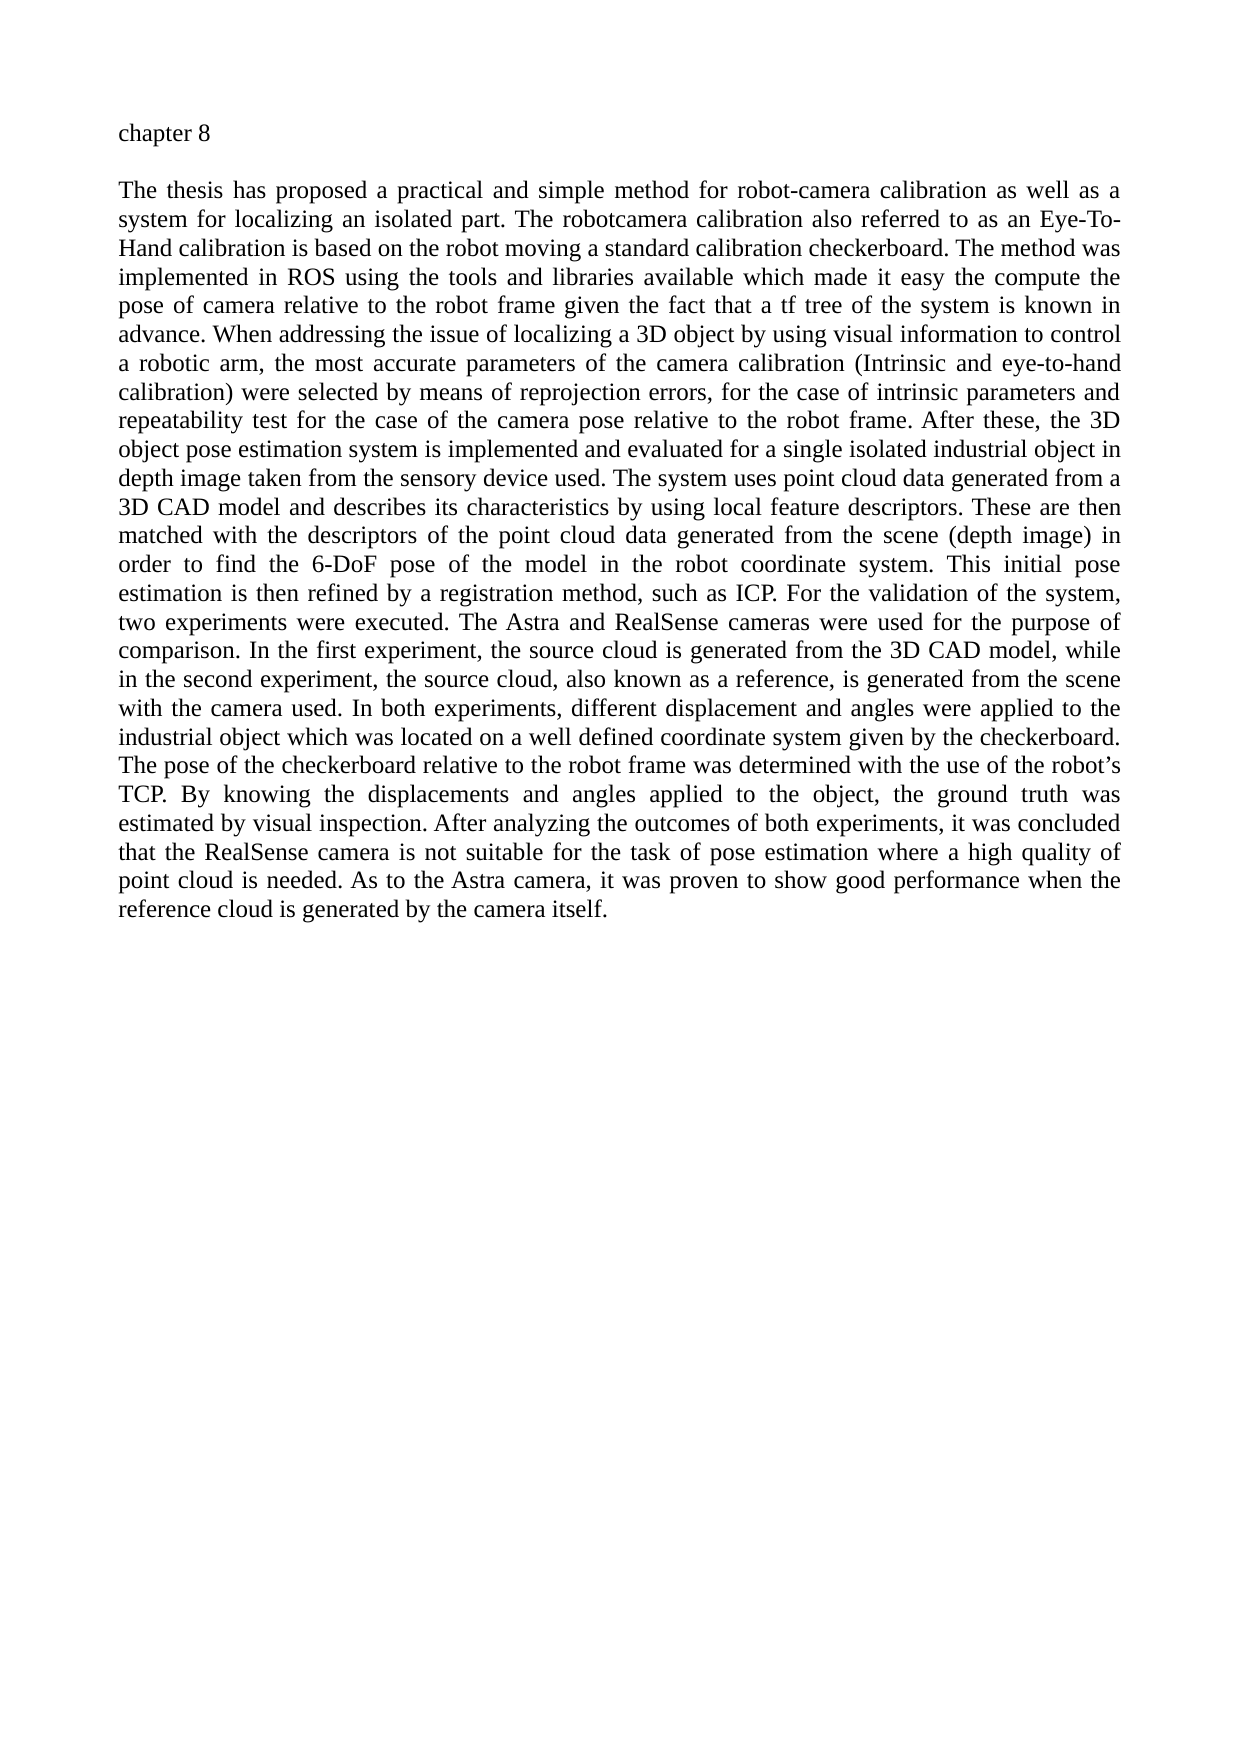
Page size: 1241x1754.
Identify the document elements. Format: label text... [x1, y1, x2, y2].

text The thesis has proposed a practical and simple method for robot-camera calibration as well as a system for localizing an isolated part. The robotcamera calibration also referred to as an Eye-To-Hand calibration is based on the robot moving a standard calibration checkerboard. The method was implemented in ROS using the tools and libraries available which made it easy the compute the pose of camera relative to the robot frame given the fact that a tf tree of the system is known in advance. When addressing the issue of localizing a 3D object by using visual information to control a robotic arm, the most accurate parameters of the camera calibration (Intrinsic and eye-to-hand calibration) were selected by means of reprojection errors, for the case of intrinsic parameters and repeatability test for the case of the camera pose relative to the robot frame. After these, the 3D object pose estimation system is implemented and evaluated for a single isolated industrial object in depth image taken from the sensory device used. The system uses point cloud data generated from a 3D CAD model and describes its characteristics by using local feature descriptors. These are then matched with the descriptors of the point cloud data generated from the scene (depth image) in order to find the 6-DoF pose of the model in the robot coordinate system. This initial pose estimation is then refined by a registration method, such as ICP. For the validation of the system, two experiments were executed. The Astra and RealSense cameras were used for the purpose of comparison. In the first experiment, the source cloud is generated from the 3D CAD model, while in the second experiment, the source cloud, also known as a reference, is generated from the scene with the camera used. In both experiments, different displacement and angles were applied to the industrial object which was located on a well defined coordinate system given by the checkerboard. The pose of the checkerboard relative to the robot frame was determined with the use of the robot’s TCP. By knowing the displacements and angles applied to the object, the ground truth was estimated by visual inspection. After analyzing the outcomes of both experiments, it was concluded that the RealSense camera is not suitable for the task of pose estimation where a high quality of point cloud is needed. As to the Astra camera, it was proven to show good performance when the reference cloud is generated by the camera itself. [118, 176, 1122, 923]
text chapter 8 [118, 118, 1122, 147]
